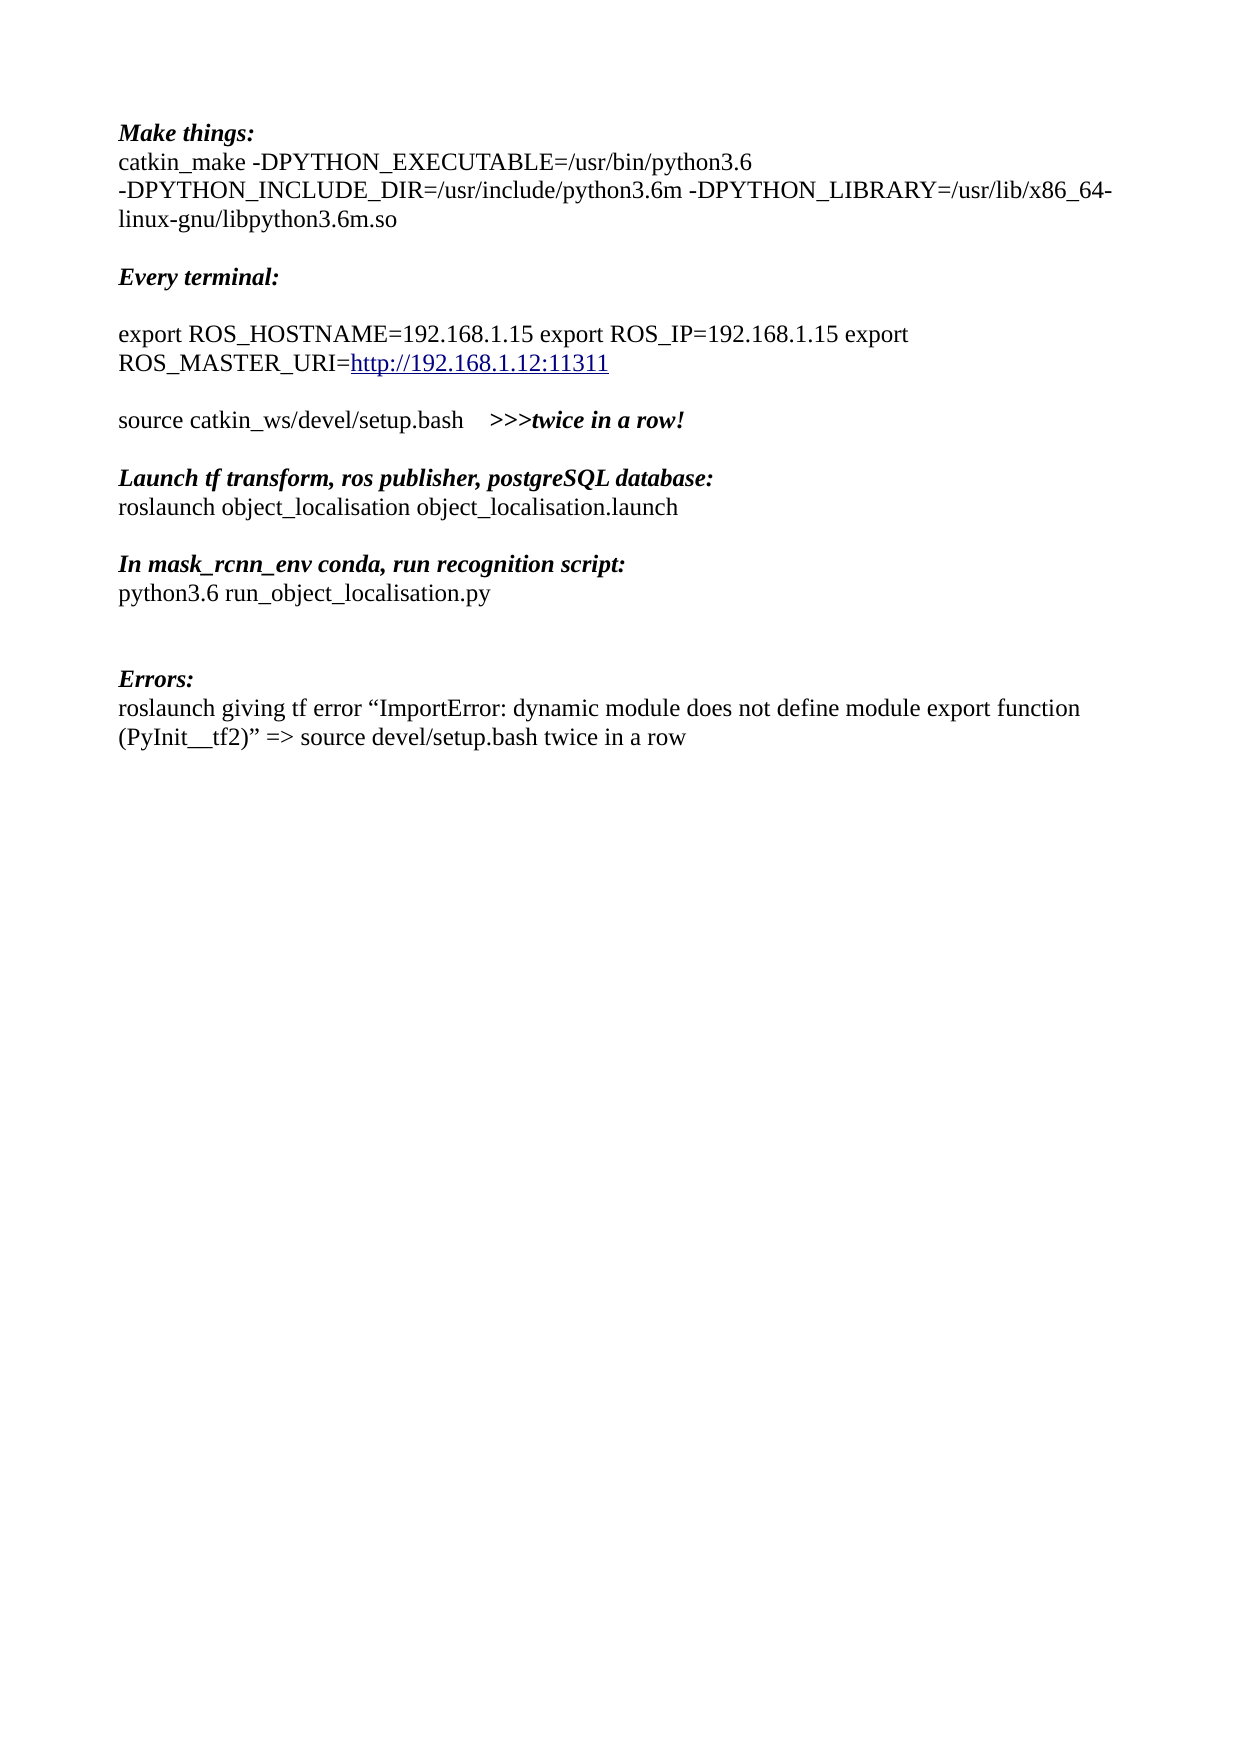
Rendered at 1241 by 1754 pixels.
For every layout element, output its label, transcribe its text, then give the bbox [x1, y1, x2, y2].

text Errors: [118, 664, 1122, 693]
text export ROS_HOSTNAME=192.168.1.15 export ROS_IP=192.168.1.15 export ROS_MASTER_URI=http://192.168.1.12:11311 [118, 319, 1122, 377]
text In mask_rcnn_env conda, run recognition script: [118, 549, 1122, 578]
text roslaunch giving tf error “ImportError: dynamic module does not define module export function (PyInit__tf2)” => source devel/setup.bash twice in a row [118, 693, 1122, 751]
text Every terminal: [118, 262, 1122, 291]
text Make things: [118, 118, 1122, 147]
text python3.6 run_object_localisation.py [118, 578, 1122, 607]
text catkin_make -DPYTHON_EXECUTABLE=/usr/bin/python3.6 -DPYTHON_INCLUDE_DIR=/usr/include/python3.6m -DPYTHON_LIBRARY=/usr/lib/x86_64-linux-gnu/libpython3.6m.so [118, 147, 1122, 233]
text source catkin_ws/devel/setup.bash >>>twice in a row! [118, 406, 1122, 434]
text roslaunch object_localisation object_localisation.launch [118, 492, 1122, 521]
text Launch tf transform, ros publisher, postgreSQL database: [118, 463, 1122, 492]
